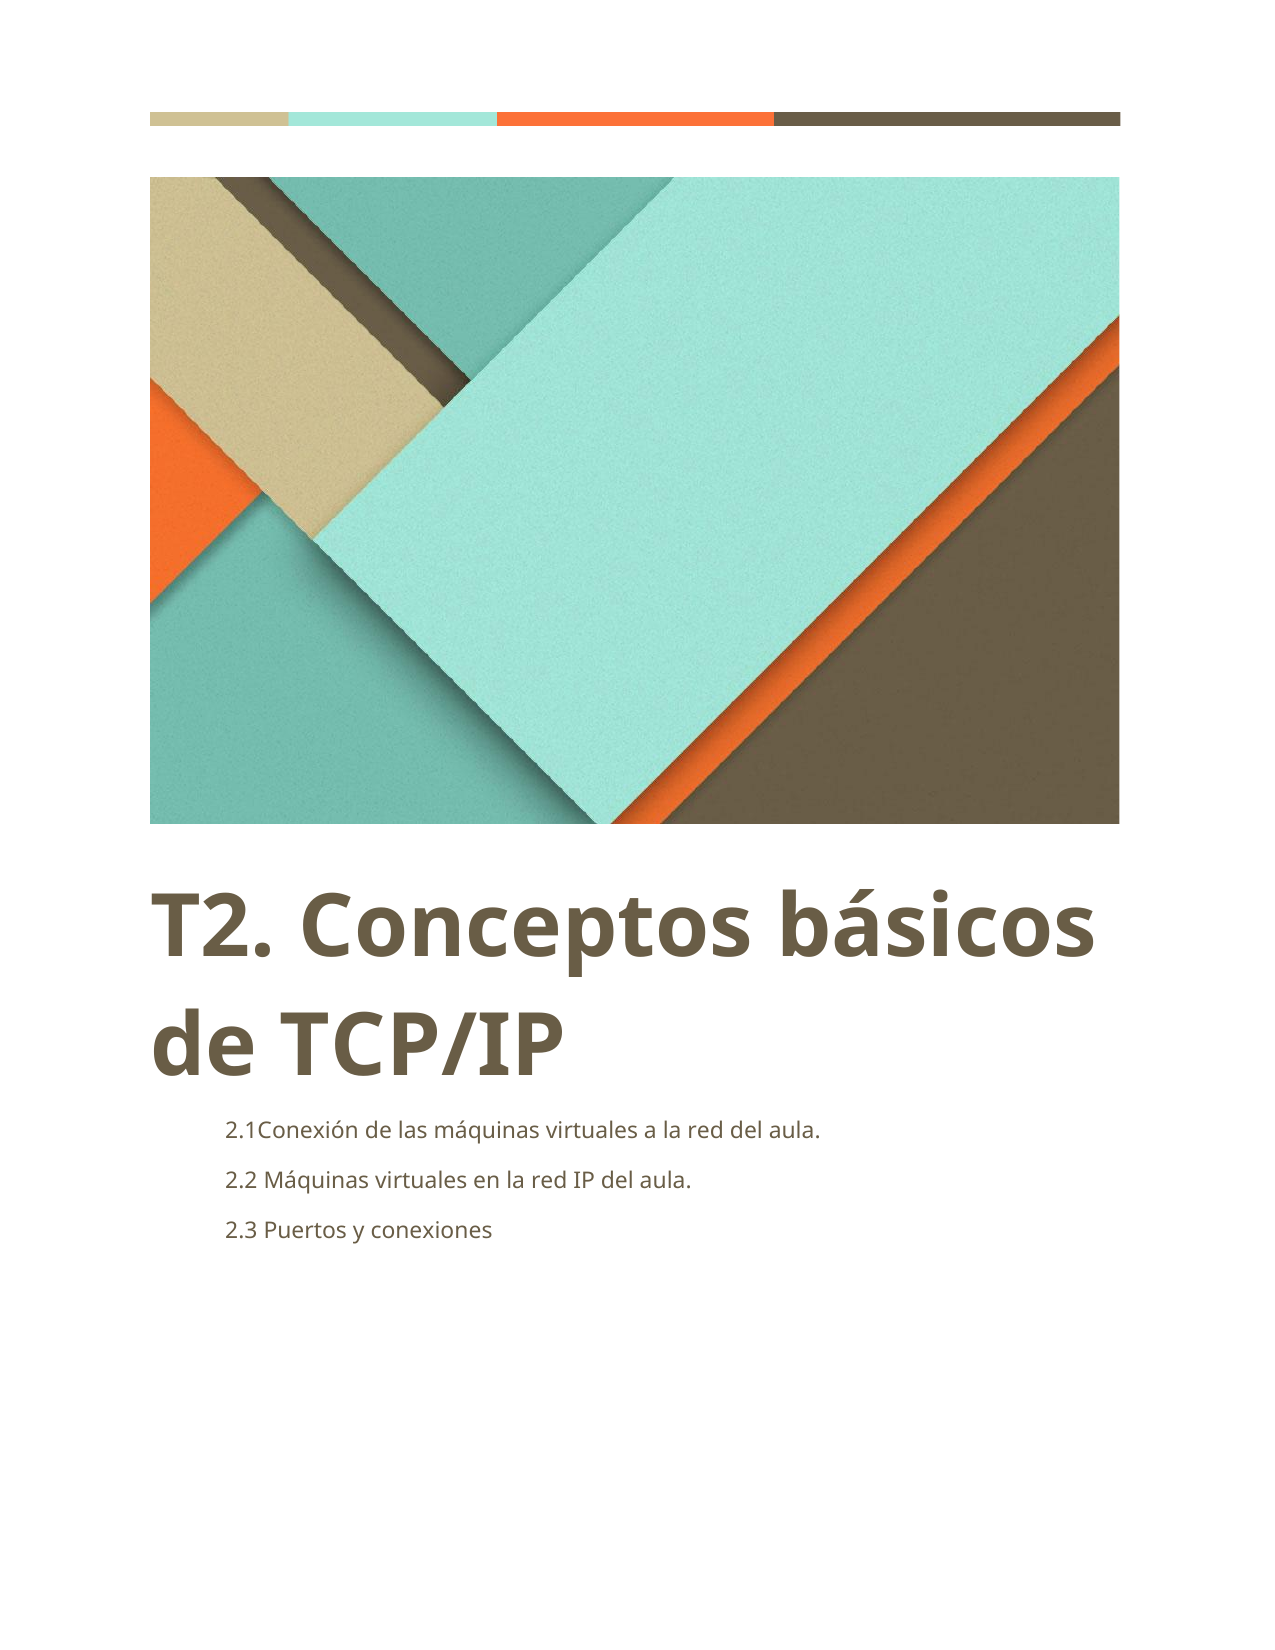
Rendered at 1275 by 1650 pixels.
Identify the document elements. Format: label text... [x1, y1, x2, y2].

title T2. Conceptos básicos de TCP/IP [150, 863, 1125, 1101]
picture [150, 177, 1120, 824]
text 2.2 Máquinas virtuales en la red IP del aula. [225, 1164, 1125, 1195]
text 2.1Conexión de las máquinas virtuales a la red del aula. [225, 1114, 1125, 1145]
text 2.3 Puertos y conexiones [225, 1214, 1125, 1245]
picture [150, 112, 1121, 126]
